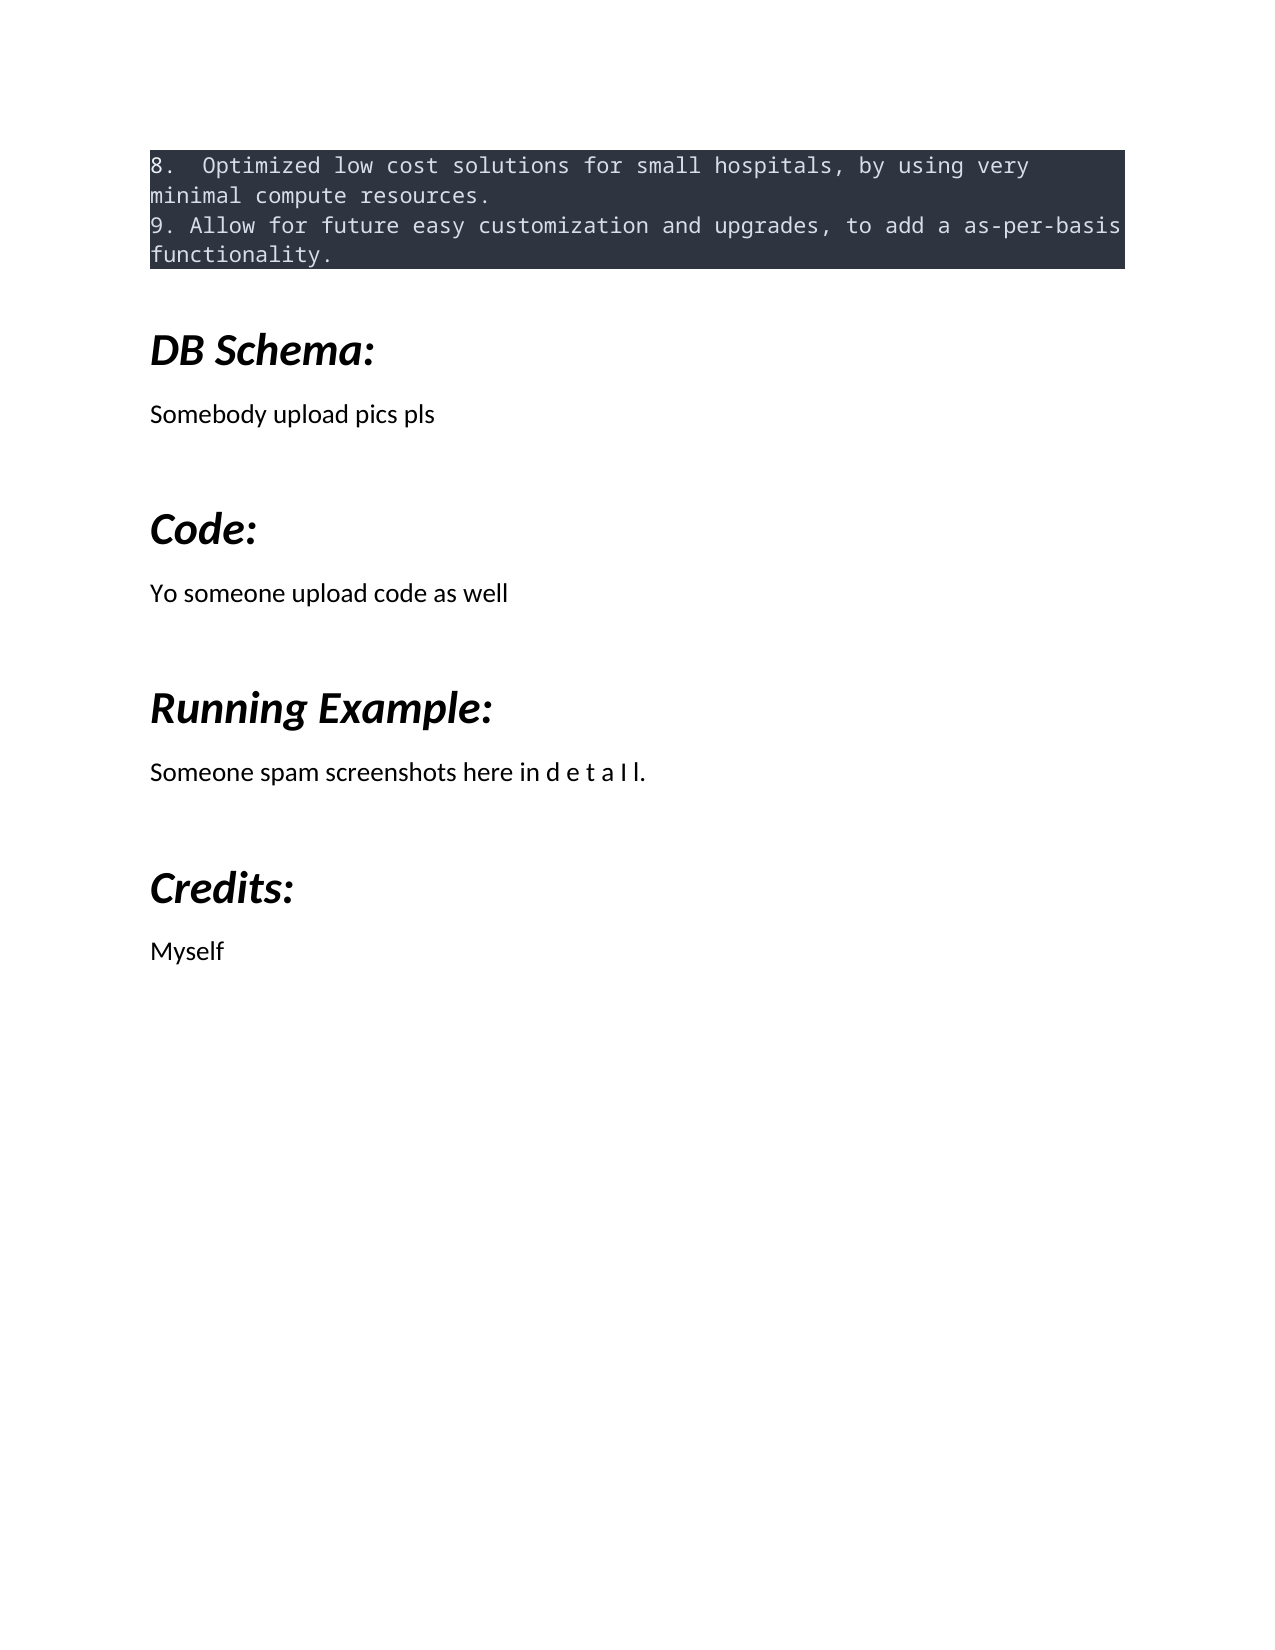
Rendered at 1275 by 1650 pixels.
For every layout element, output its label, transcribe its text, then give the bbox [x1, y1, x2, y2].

text Code: [150, 500, 1125, 556]
text Credits: [150, 859, 1125, 914]
text 9. Allow for future easy customization and upgrades, to add a as-per-basis functionality. [150, 209, 1125, 269]
text Running Example: [150, 679, 1125, 735]
text Someone spam screenshots here in d e t a I l. [150, 755, 1125, 788]
text Myself [150, 934, 1125, 968]
text DB Schema: [150, 321, 1125, 377]
text Yo someone upload code as well [150, 576, 1125, 609]
text 8. Optimized low cost solutions for small hospitals, by using very minimal compute resources. [150, 150, 1125, 209]
text Somebody upload pics pls [150, 397, 1125, 430]
